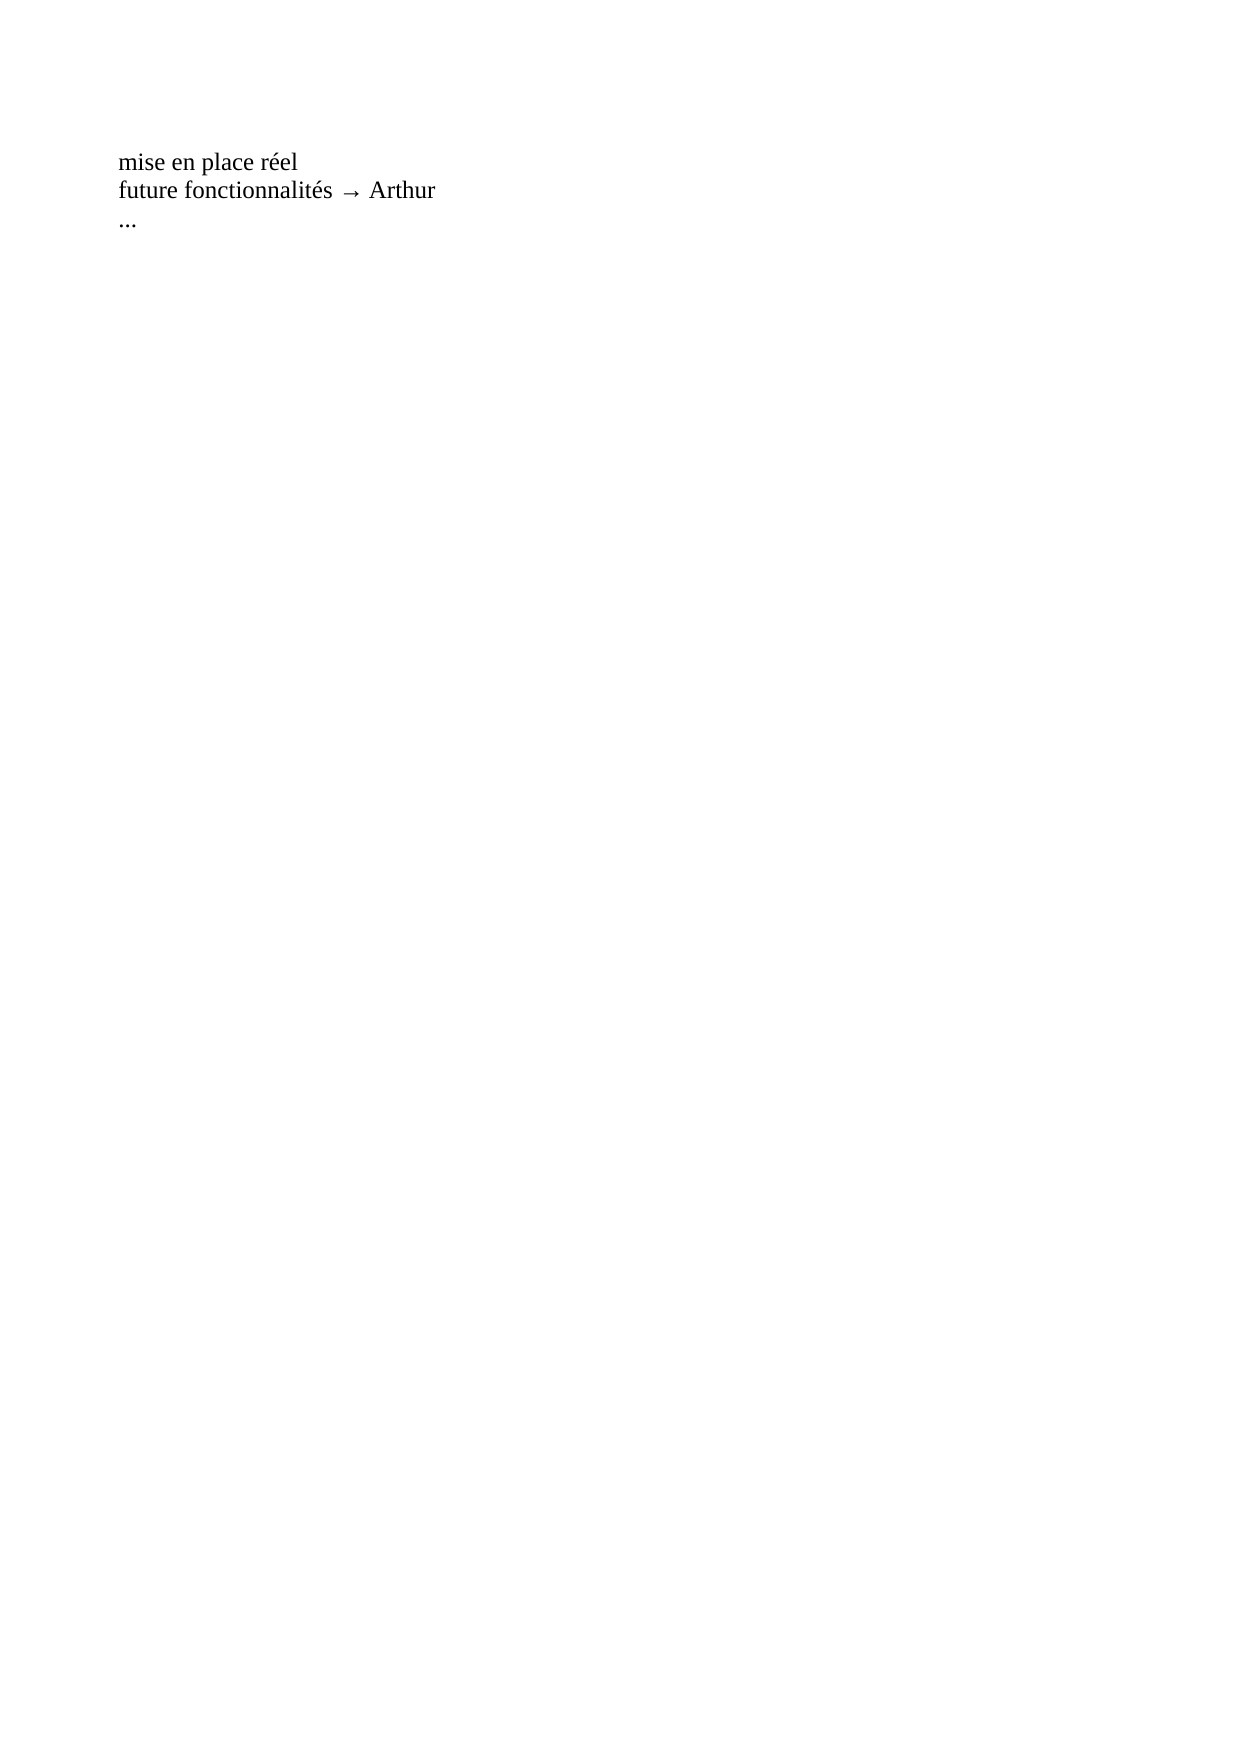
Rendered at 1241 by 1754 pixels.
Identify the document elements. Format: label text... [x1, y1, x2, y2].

text ... [118, 204, 1122, 233]
text mise en place réel [118, 147, 1122, 176]
text future fonctionnalités → Arthur [118, 176, 1122, 204]
